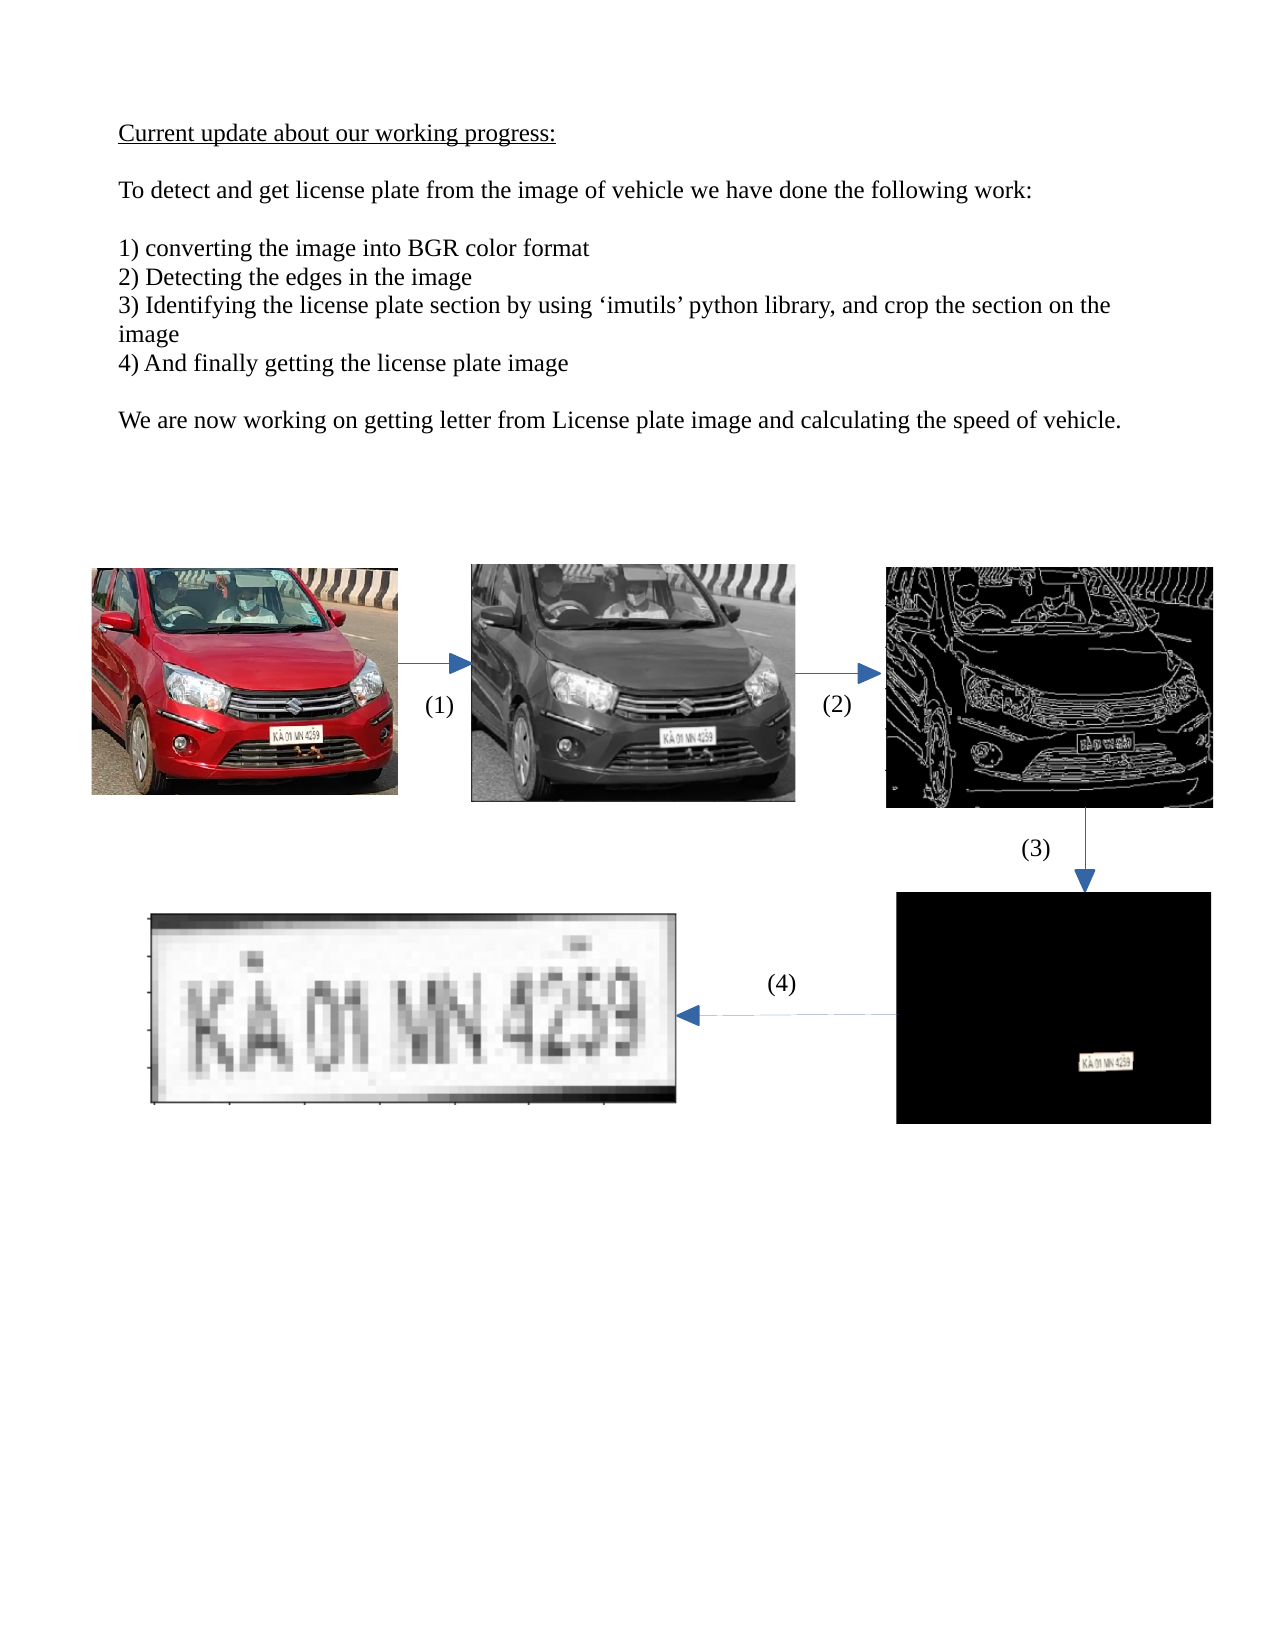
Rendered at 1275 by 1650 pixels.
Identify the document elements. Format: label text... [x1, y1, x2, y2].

text Current update about our working progress: [118, 118, 1157, 147]
text To detect and get license plate from the image of vehicle we have done the following work: [118, 176, 1157, 204]
picture [896, 892, 1212, 1124]
text 3) Identifying the license plate section by using ‘imutils’ python library, and crop the section on the image [118, 291, 1157, 348]
picture [146, 912, 677, 1105]
text 2) Detecting the edges in the image [118, 262, 1157, 291]
picture [91, 568, 398, 795]
text 4) And finally getting the license plate image [118, 348, 1157, 377]
text 1) converting the image into BGR color format [118, 233, 1157, 262]
text We are now working on getting letter from License plate image and calculating the speed of vehicle. [118, 406, 1157, 434]
picture [885, 567, 1214, 808]
picture [471, 564, 796, 802]
